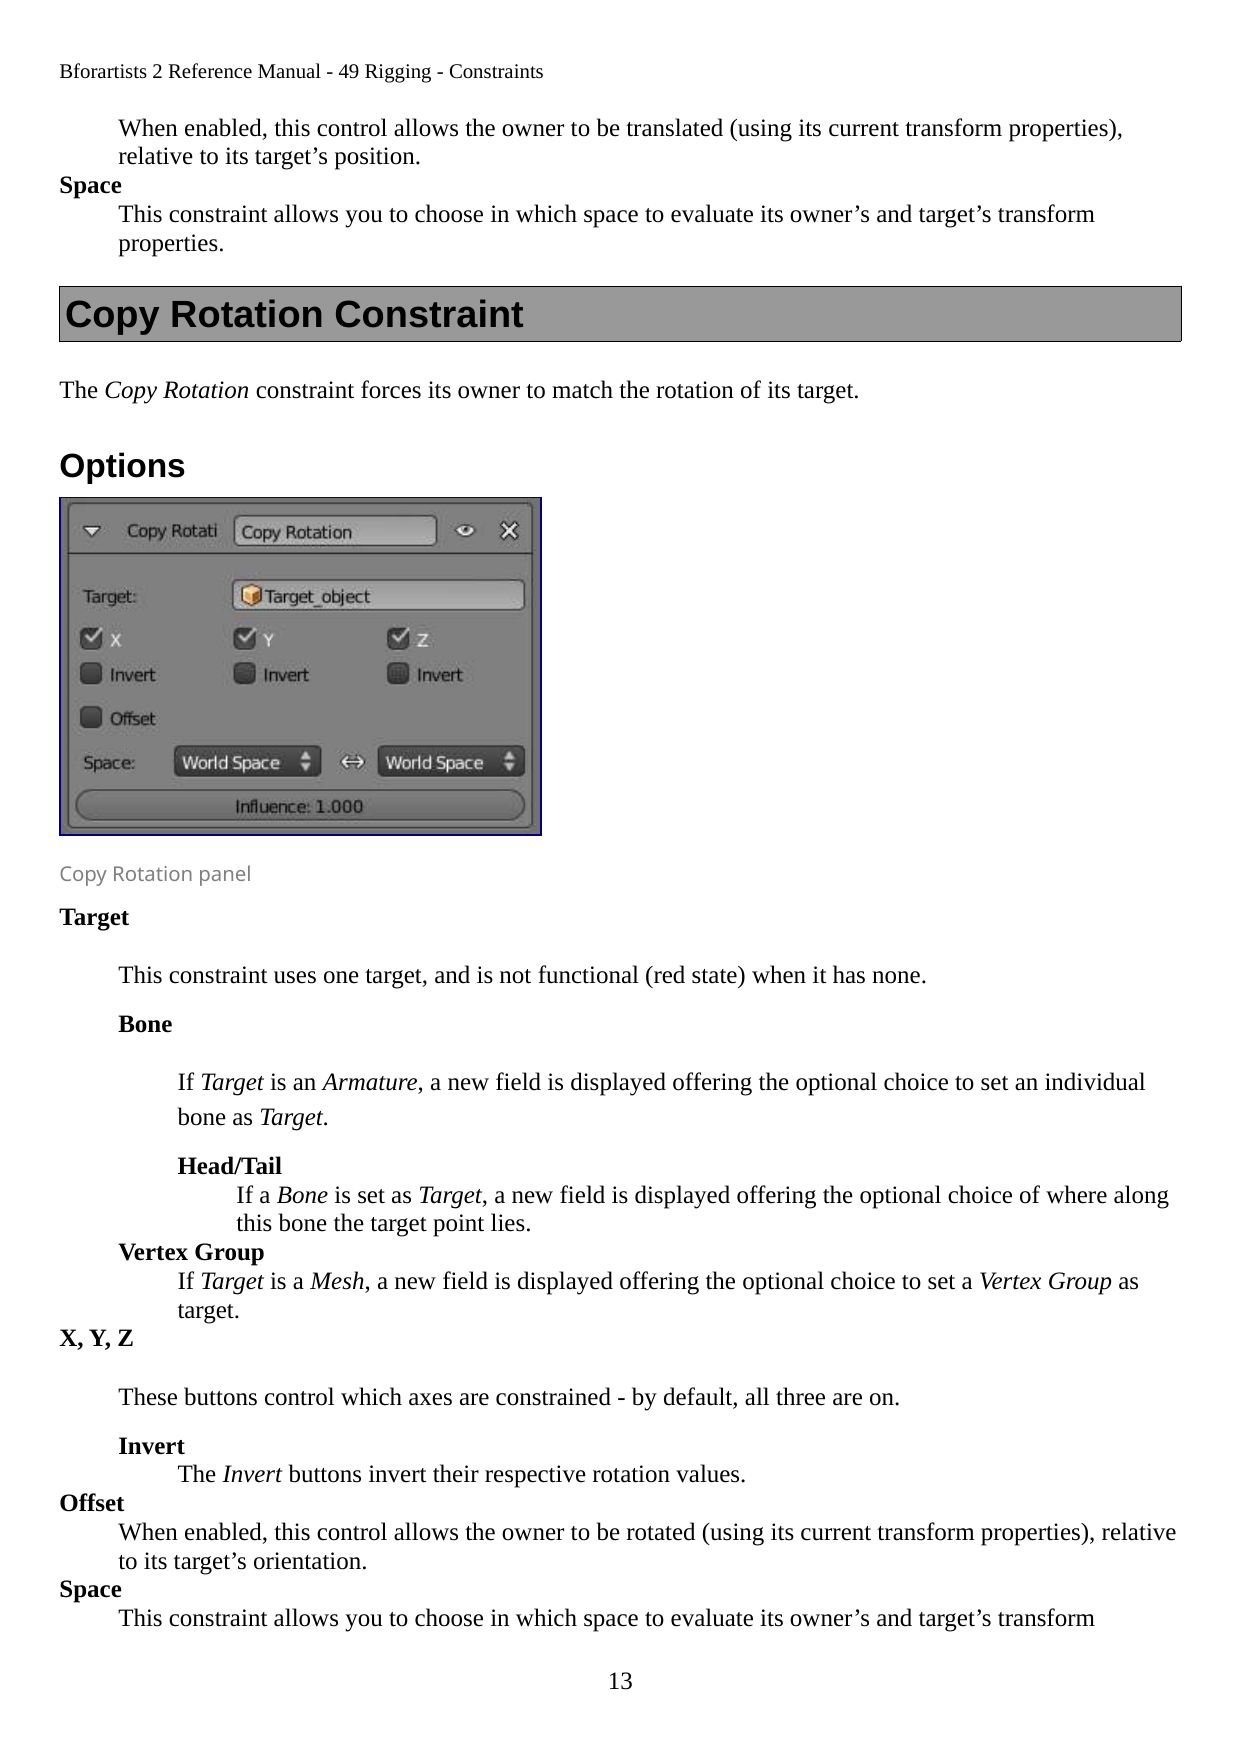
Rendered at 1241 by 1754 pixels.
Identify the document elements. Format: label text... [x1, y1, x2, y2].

picture [61, 498, 540, 834]
text The Copy Rotation constraint forces its owner to match the rotation of its target. [59, 376, 1181, 404]
text This constraint uses one target, and is not functional (red state) when it has none. [118, 960, 1181, 989]
subtitle Options [59, 446, 1181, 484]
table_header Copy Rotation Constraint [60, 287, 1181, 341]
subtitle Vertex Group [118, 1237, 1181, 1266]
text Copy Rotation panel [59, 856, 1181, 887]
list The Invert buttons invert their respective rotation values. [177, 1459, 1181, 1488]
list This constraint allows you to choose in which space to evaluate its owner’s and target’s transform properties. [118, 199, 1181, 256]
list When enabled, this control allows the owner to be rotated (using its current transform properties), relative to its target’s orientation. [118, 1517, 1181, 1574]
subtitle Head/Tail [177, 1151, 1181, 1180]
subtitle Space [59, 170, 1181, 199]
subtitle Space [59, 1574, 1181, 1603]
list If a Bone is set as Target, a new field is displayed offering the optional choice of where along this bone the target point lies. [236, 1180, 1181, 1237]
text These buttons control which axes are constrained - by default, all three are on. [118, 1382, 1181, 1410]
list This constraint allows you to choose in which space to evaluate its owner’s and target’s transform [118, 1603, 1181, 1632]
subtitle X, Y, Z [59, 1323, 1181, 1352]
list When enabled, this control allows the owner to be translated (using its current transform properties), relative to its target’s position. [118, 113, 1181, 170]
list If Target is a Mesh, a new field is displayed offering the optional choice to set a Vertex Group as target. [177, 1266, 1181, 1323]
subtitle Target [59, 902, 1181, 931]
text If Target is an Armature, a new field is displayed offering the optional choice to set an individual bone as Target. [177, 1067, 1181, 1131]
subtitle Bone [118, 1009, 1181, 1038]
subtitle Invert [118, 1431, 1181, 1459]
subtitle Offset [59, 1488, 1181, 1517]
